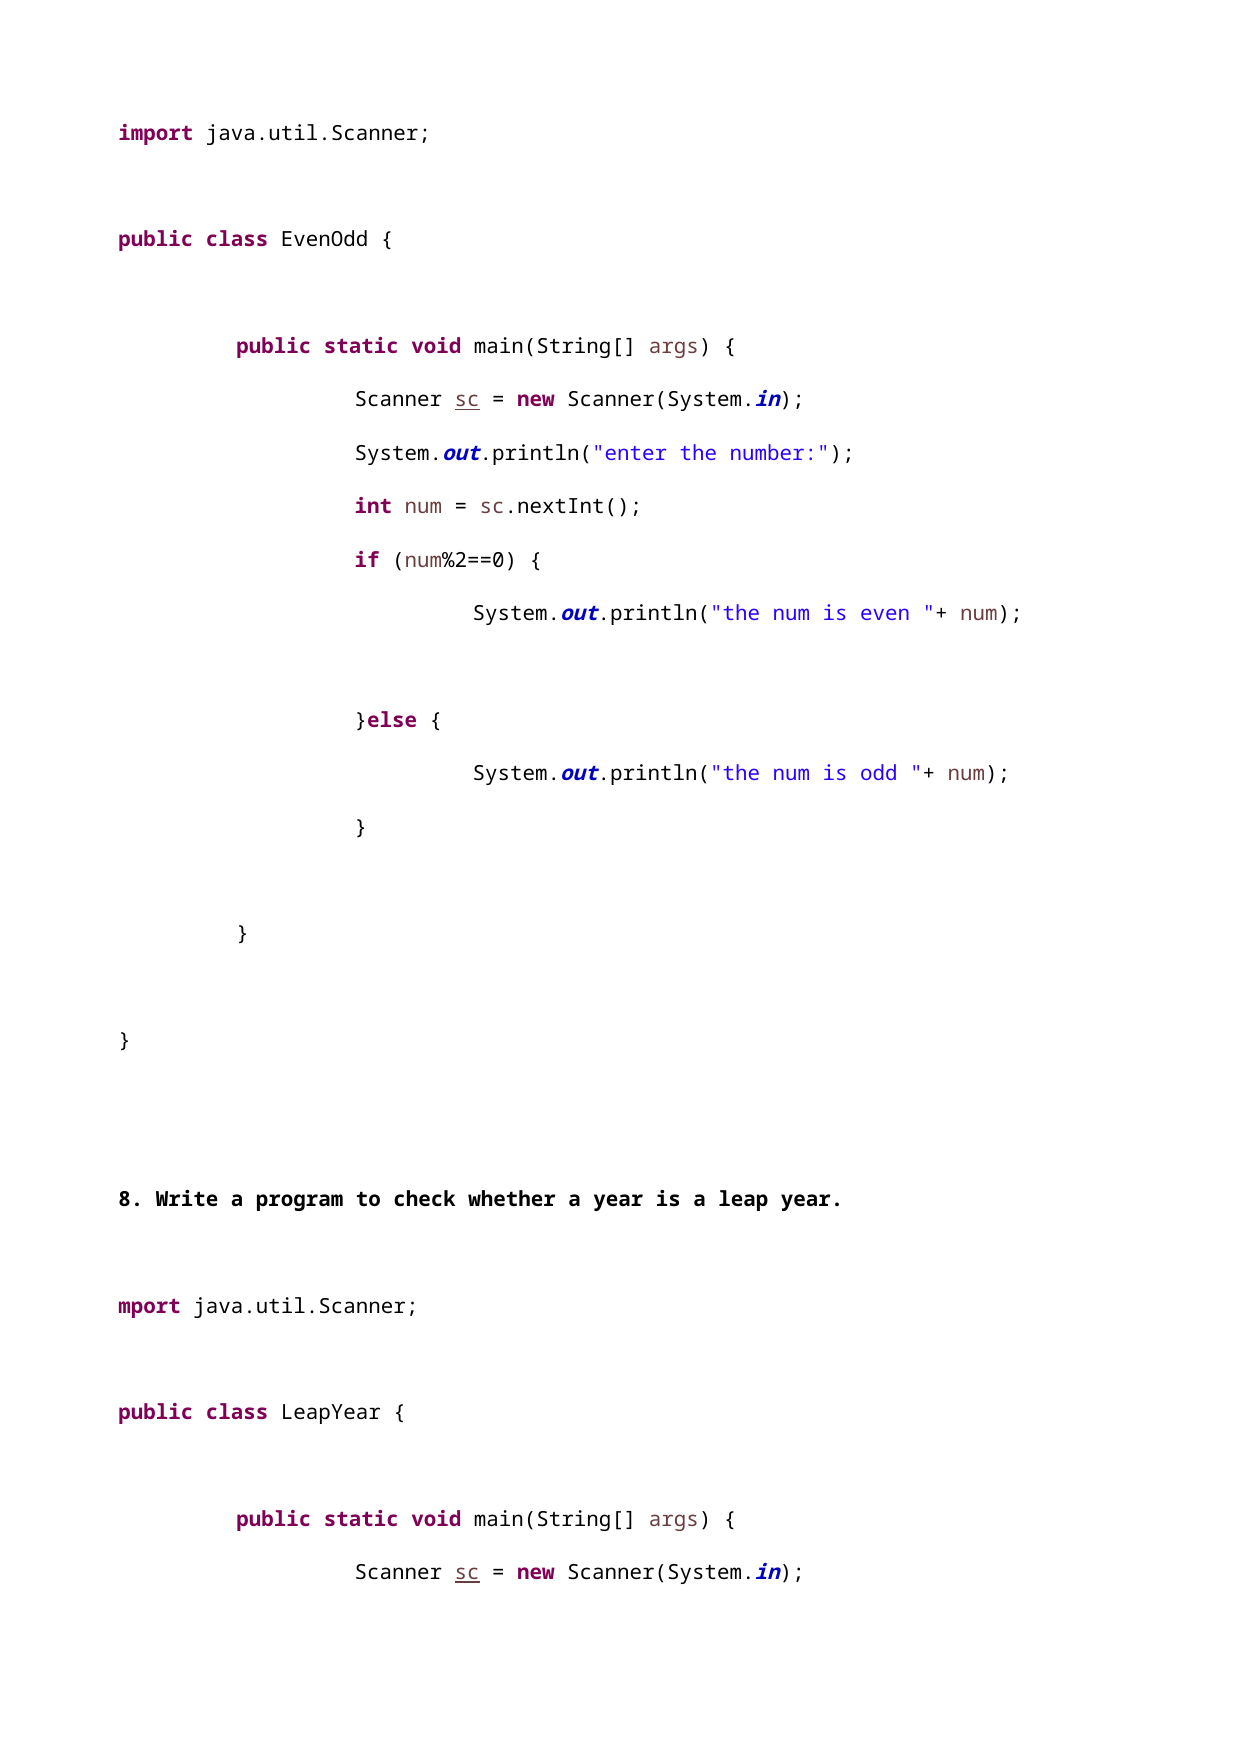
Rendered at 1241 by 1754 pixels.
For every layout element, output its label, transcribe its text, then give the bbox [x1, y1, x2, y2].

text if (num%2==0) { [118, 545, 1122, 573]
text } [118, 918, 1122, 947]
text public static void main(String[] args) { [118, 331, 1122, 359]
text } [118, 1025, 1122, 1053]
text System.out.println("the num is even "+ num); [118, 598, 1122, 627]
text mport java.util.Scanner; [118, 1291, 1122, 1319]
text System.out.println("the num is odd "+ num); [118, 758, 1122, 787]
text 8. Write a program to check whether a year is a leap year. [118, 1184, 1122, 1213]
text System.out.println("enter the number:"); [118, 438, 1122, 466]
text }else { [118, 705, 1122, 733]
text Scanner sc = new Scanner(System.in); [118, 384, 1122, 413]
text Scanner sc = new Scanner(System.in); [118, 1557, 1122, 1586]
text import java.util.Scanner; [118, 118, 1122, 147]
text public class EvenOdd { [118, 224, 1122, 253]
text } [118, 812, 1122, 840]
text public static void main(String[] args) { [118, 1504, 1122, 1532]
text int num = sc.nextInt(); [118, 491, 1122, 520]
text public class LeapYear { [118, 1397, 1122, 1426]
